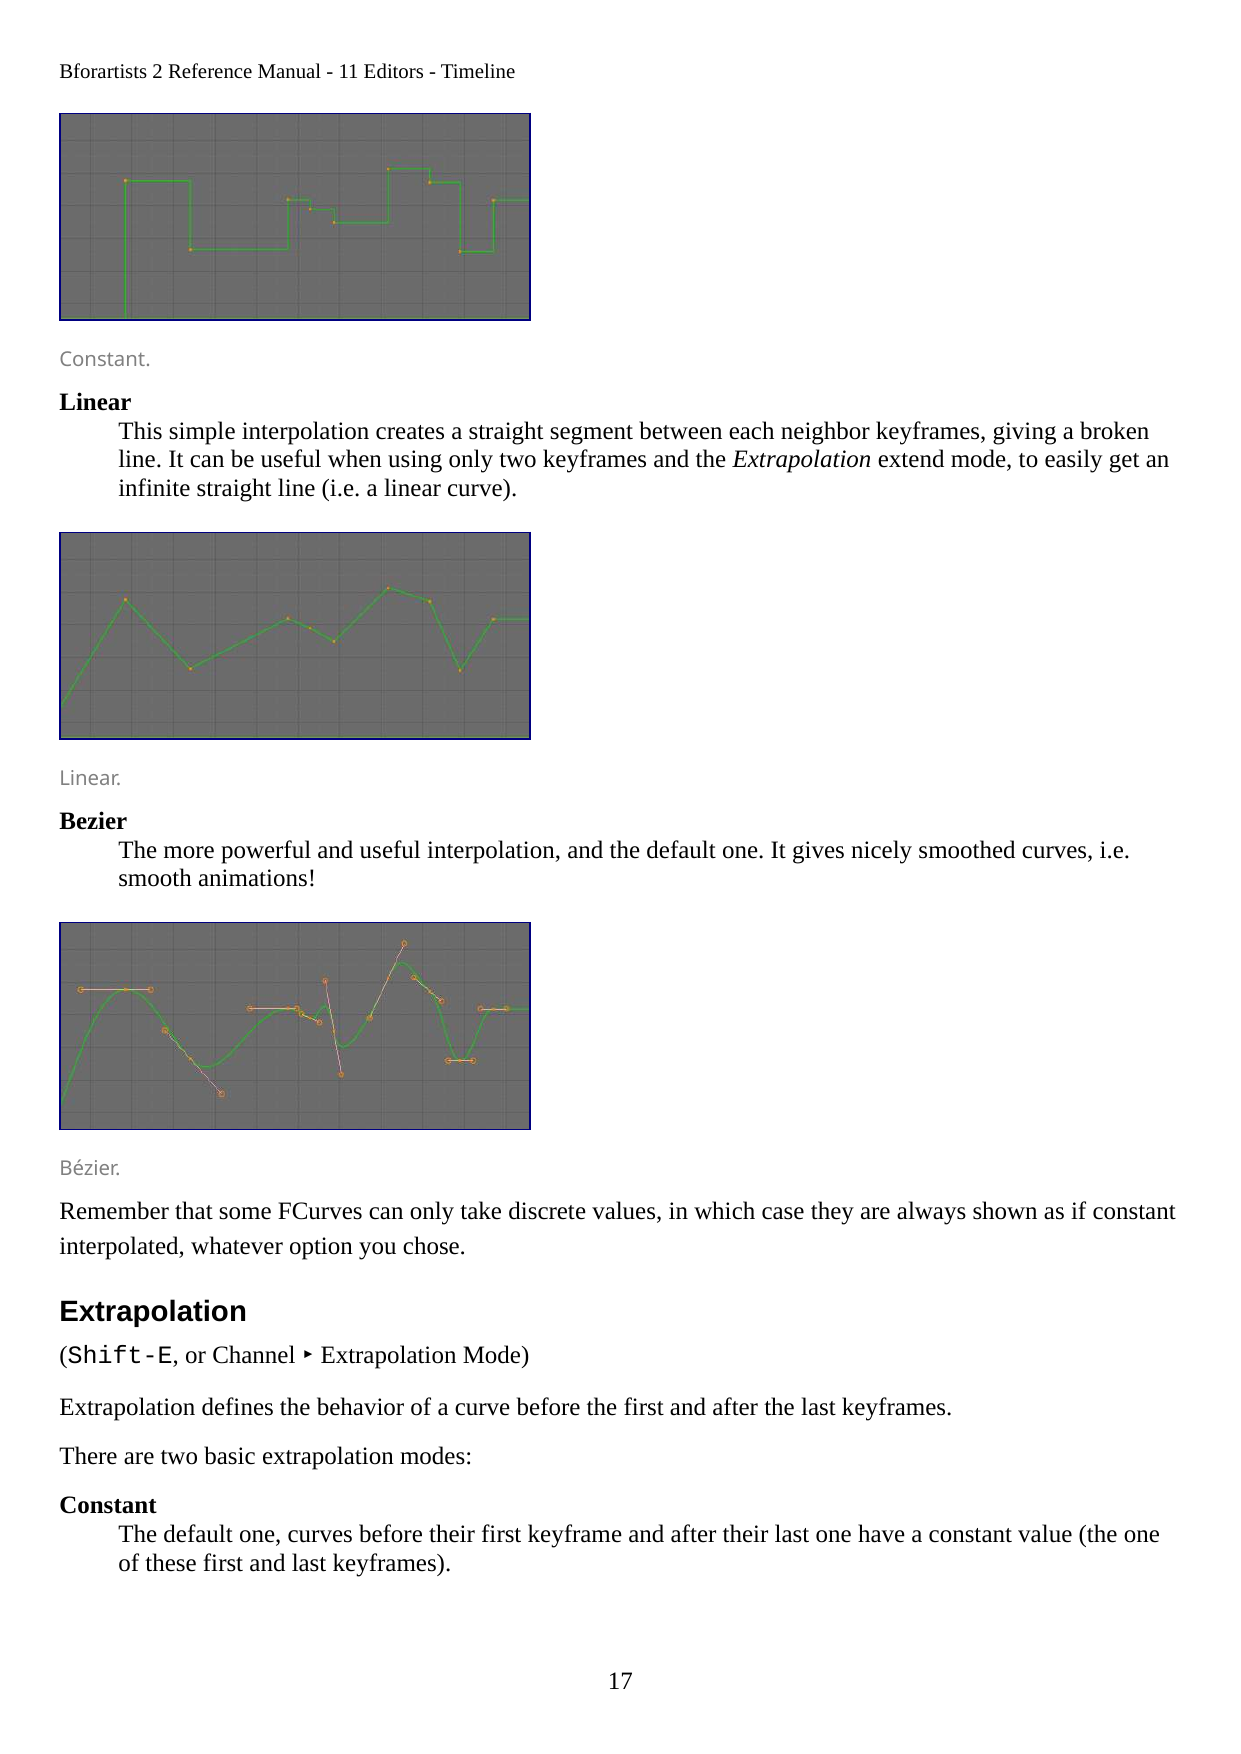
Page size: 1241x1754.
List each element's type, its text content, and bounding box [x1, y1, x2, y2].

text Remember that some FCurves can only take discrete values, in which case they are always shown as if constant interpolated, whatever option you chose. [59, 1196, 1181, 1259]
text Constant. [59, 341, 1181, 372]
text There are two basic extrapolation modes: [59, 1441, 1181, 1470]
list This simple interpolation creates a straight segment between each neighbor keyframes, giving a broken line. It can be useful when using only two keyframes and the Extrapolation extend mode, to easily get an infinite straight line (i.e. a linear curve). [118, 416, 1181, 502]
subtitle Linear [59, 387, 1181, 416]
text Linear. [59, 760, 1181, 791]
picture [61, 923, 529, 1129]
subtitle Extrapolation [59, 1294, 1181, 1328]
picture [61, 533, 529, 738]
list The more powerful and useful interpolation, and the default one. It gives nicely smoothed curves, i.e. smooth animations! [118, 835, 1181, 892]
text (Shift-E, or Channel ‣ Extrapolation Mode) [59, 1341, 1181, 1371]
list The default one, curves before their first keyframe and after their last one have a constant value (the one of these first and last keyframes). [118, 1519, 1181, 1577]
subtitle Bezier [59, 806, 1181, 835]
picture [61, 114, 529, 319]
text Bézier. [59, 1150, 1181, 1182]
subtitle Constant [59, 1490, 1181, 1519]
text Extrapolation defines the behavior of a curve before the first and after the last keyframes. [59, 1392, 1181, 1421]
